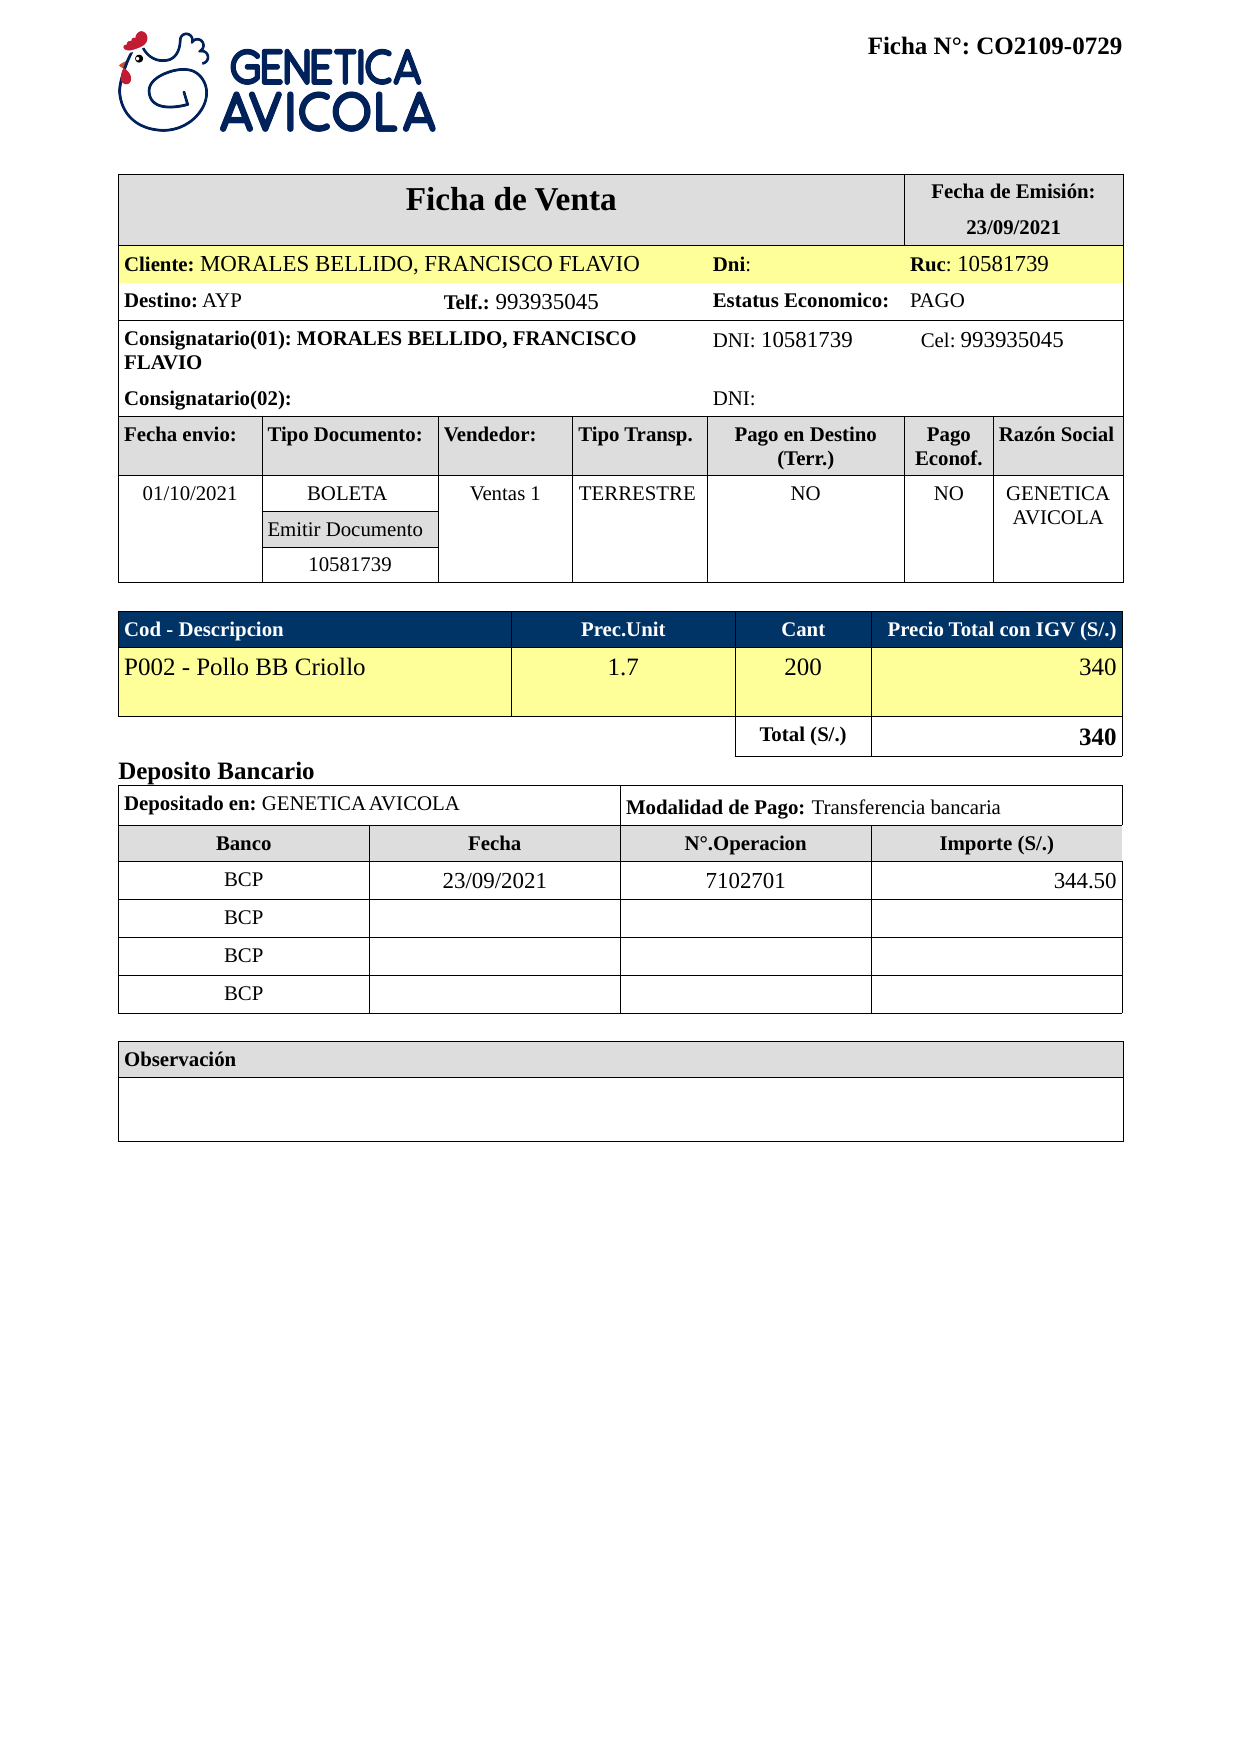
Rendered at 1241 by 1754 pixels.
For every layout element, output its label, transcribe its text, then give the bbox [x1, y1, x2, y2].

table_cell NO [708, 476, 904, 582]
table_cell Estatus Economico: [707, 283, 904, 320]
table_cell [621, 976, 871, 1012]
table_cell 7102701 [621, 862, 871, 899]
table_cell 200 [736, 648, 871, 716]
table_header Cod - Descripcion [119, 612, 511, 647]
table_cell [511, 717, 735, 756]
table_cell 23/09/2021 [905, 209, 1123, 245]
table_cell [621, 900, 871, 937]
table_cell Emitir Documento [263, 512, 438, 547]
table_header Cant [736, 612, 871, 647]
table_header Depositado en: GENETICA AVICOLA [119, 786, 620, 825]
table_cell [370, 900, 620, 937]
table_cell 340 [872, 717, 1122, 756]
table_cell Total (S/.) [736, 717, 871, 756]
table_cell Fecha [370, 826, 620, 861]
table_header Ficha de Venta [119, 175, 904, 245]
table_cell Razón Social [994, 417, 1123, 475]
table_cell DNI: 10581739 [707, 321, 915, 380]
table_cell N°.Operacion [621, 826, 871, 861]
table_cell BCP [119, 938, 369, 974]
table_cell NO [905, 476, 993, 582]
table_header Modalidad de Pago: Transferencia bancaria [621, 786, 1122, 825]
picture [118, 31, 436, 132]
table_header Precio Total con IGV (S/.) [872, 612, 1122, 647]
table_cell Importe (S/.) [872, 826, 1122, 861]
table_cell [118, 717, 511, 756]
table_cell [119, 1078, 1123, 1141]
table_cell DNI: [707, 380, 1123, 416]
table_cell Consignatario(02): [119, 380, 707, 416]
table_cell 1.7 [512, 648, 735, 716]
table_cell [621, 938, 871, 974]
table_cell Destino: AYP [119, 283, 438, 320]
table_cell PAGO [904, 283, 1123, 320]
table_cell BOLETA [263, 476, 438, 511]
table_header Prec.Unit [512, 612, 735, 647]
table_cell Fecha envio: [119, 417, 262, 475]
table_cell 10581739 [263, 548, 438, 582]
table_cell 01/10/2021 [119, 476, 262, 582]
table_cell 340 [872, 648, 1122, 716]
table_cell Tipo Documento: [263, 417, 438, 475]
table_cell [370, 938, 620, 974]
table_cell Pago Econof. [905, 417, 993, 475]
table_cell Tipo Transp. [573, 417, 707, 475]
table_cell Dni: [707, 246, 904, 283]
table_cell Telf.: 993935045 [438, 283, 707, 320]
table_cell Pago en Destino (Terr.) [708, 417, 904, 475]
table_cell Ventas 1 [439, 476, 572, 582]
table_cell P002 - Pollo BB Criollo [119, 648, 511, 716]
table_cell 23/09/2021 [370, 862, 620, 899]
table_header Fecha de Emisión: [905, 175, 1123, 209]
table_cell Vendedor: [439, 417, 572, 475]
table_cell Cel: 993935045 [915, 321, 1123, 380]
table_cell 344.50 [872, 862, 1122, 899]
table_cell [872, 900, 1122, 937]
table_cell GENETICA AVICOLA [994, 476, 1123, 582]
table_cell [872, 938, 1122, 974]
table_cell [370, 976, 620, 1012]
table_cell Consignatario(01): MORALES BELLIDO, FRANCISCO FLAVIO [119, 321, 707, 380]
table_header Observación [119, 1042, 1123, 1077]
table_cell Ruc: 10581739 [904, 246, 1123, 283]
table_cell BCP [119, 900, 369, 937]
text Deposito Bancario [118, 756, 1122, 785]
table_cell Cliente: MORALES BELLIDO, FRANCISCO FLAVIO [119, 246, 707, 283]
table_cell BCP [119, 976, 369, 1012]
table_cell Banco [119, 826, 369, 861]
table_cell BCP [119, 862, 369, 899]
table_cell TERRESTRE [573, 476, 707, 582]
table_cell [872, 976, 1122, 1012]
